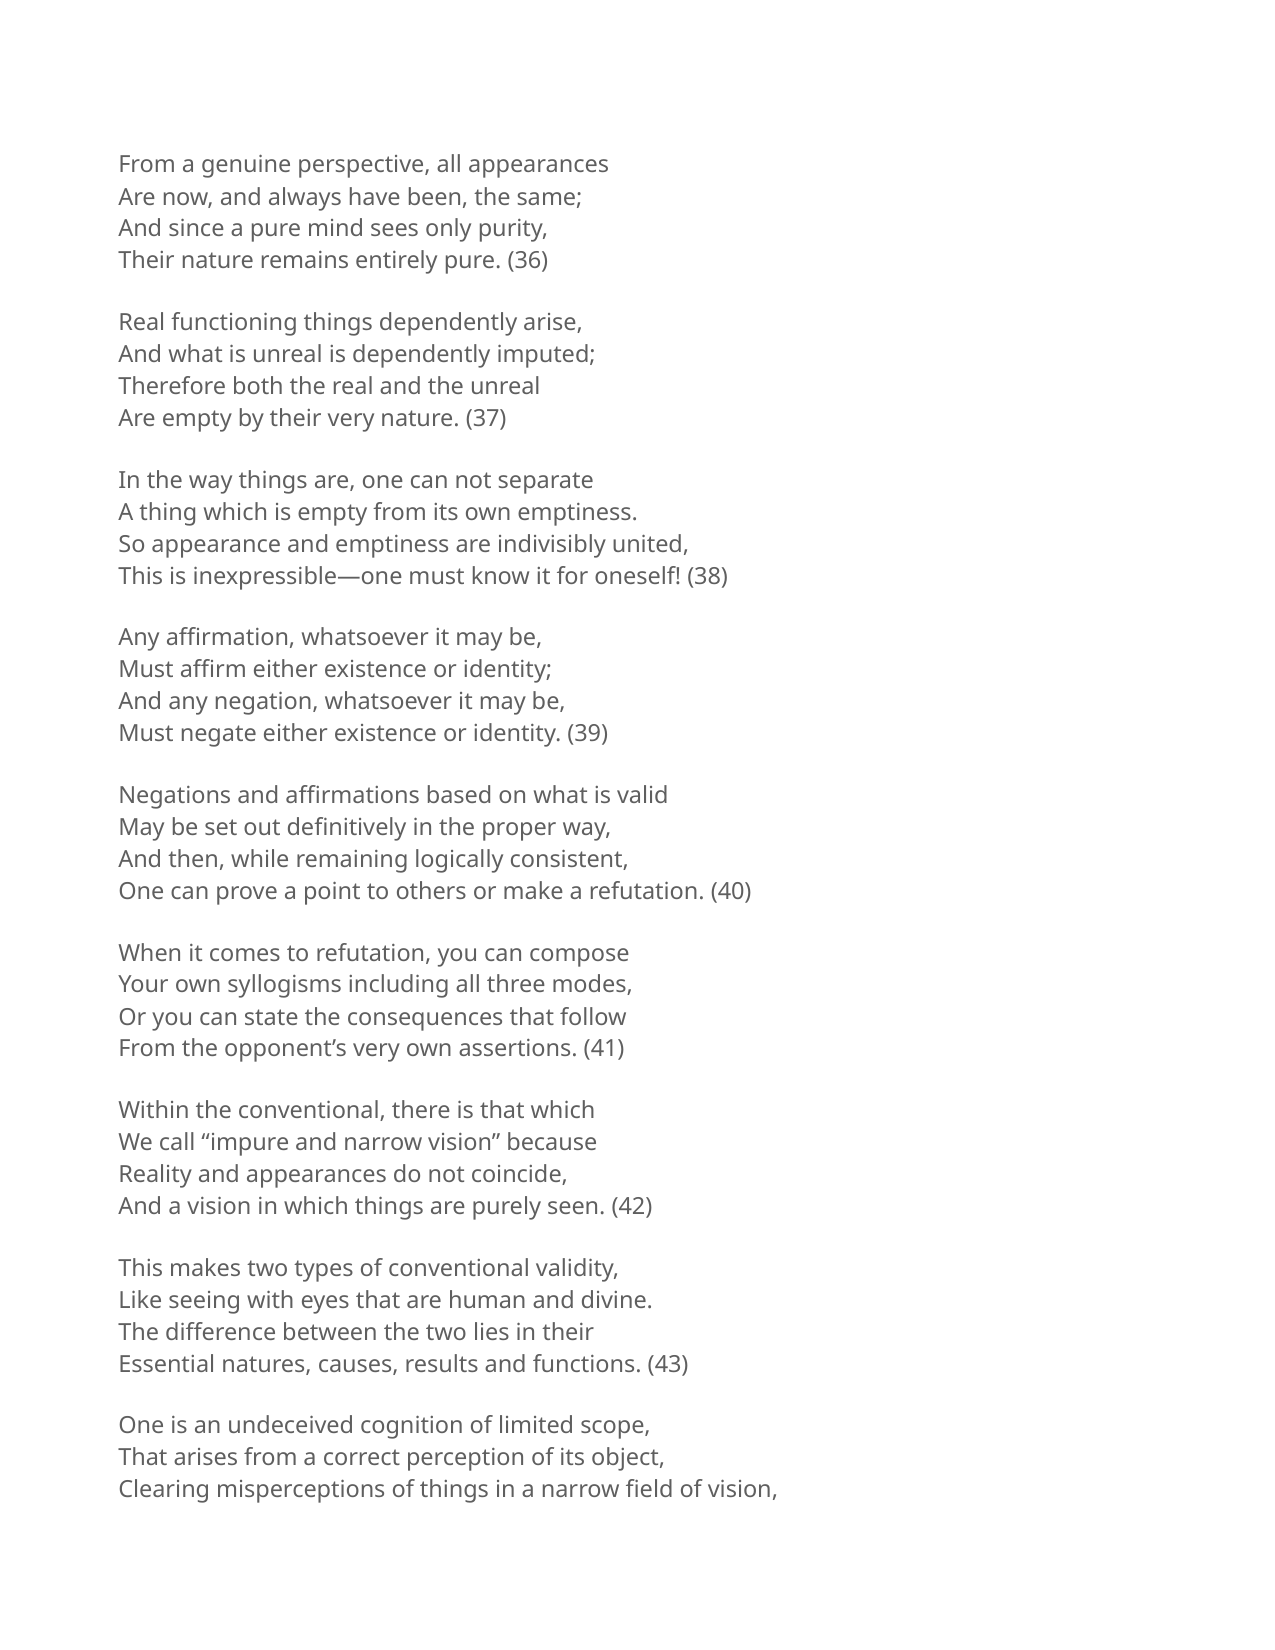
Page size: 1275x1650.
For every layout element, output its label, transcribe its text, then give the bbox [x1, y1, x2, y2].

text Therefore both the real and the unreal [118, 369, 1157, 401]
text Essential natures, causes, results and functions. (43) [118, 1347, 1157, 1379]
text One can prove a point to others or make a refutation. (40) [118, 874, 1157, 906]
text The difference between the two lies in their [118, 1315, 1157, 1347]
text From the opponent’s very own assertions. (41) [118, 1032, 1157, 1064]
text And a vision in which things are purely seen. (42) [118, 1189, 1157, 1221]
text Must affirm either existence or identity; [118, 653, 1157, 684]
text A thing which is empty from its own emptiness. [118, 495, 1157, 527]
text And then, while remaining logically consistent, [118, 842, 1157, 874]
text And what is unreal is dependently imputed; [118, 337, 1157, 369]
text Or you can state the consequences that follow [118, 1000, 1157, 1032]
text Your own syllogisms including all three modes, [118, 968, 1157, 1000]
text Like seeing with eyes that are human and divine. [118, 1283, 1157, 1315]
text Their nature remains entirely pure. (36) [118, 244, 1157, 276]
text Within the conventional, there is that which [118, 1093, 1157, 1125]
text This makes two types of conventional validity, [118, 1251, 1157, 1283]
text Reality and appearances do not coincide, [118, 1157, 1157, 1189]
text And since a pure mind sees only purity, [118, 212, 1157, 244]
text Negations and affirmations based on what is valid [118, 778, 1157, 810]
text Are now, and always have been, the same; [118, 180, 1157, 212]
text That arises from a correct perception of its object, [118, 1441, 1157, 1473]
text May be set out definitively in the proper way, [118, 810, 1157, 842]
text Must negate either existence or identity. (39) [118, 717, 1157, 748]
text When it comes to refutation, you can compose [118, 936, 1157, 968]
text So appearance and emptiness are indivisibly united, [118, 527, 1157, 559]
text One is an undeceived cognition of limited scope, [118, 1409, 1157, 1441]
text And any negation, whatsoever it may be, [118, 684, 1157, 717]
text In the way things are, one can not separate [118, 463, 1157, 495]
text We call “impure and narrow vision” because [118, 1125, 1157, 1157]
text Are empty by their very nature. (37) [118, 401, 1157, 433]
text Any affirmation, whatsoever it may be, [118, 621, 1157, 653]
text Clearing misperceptions of things in a narrow field of vision, [118, 1473, 1157, 1504]
text From a genuine perspective, all appearances [118, 148, 1157, 180]
text Real functioning things dependently arise, [118, 305, 1157, 337]
text This is inexpressible—one must know it for oneself! (38) [118, 559, 1157, 591]
